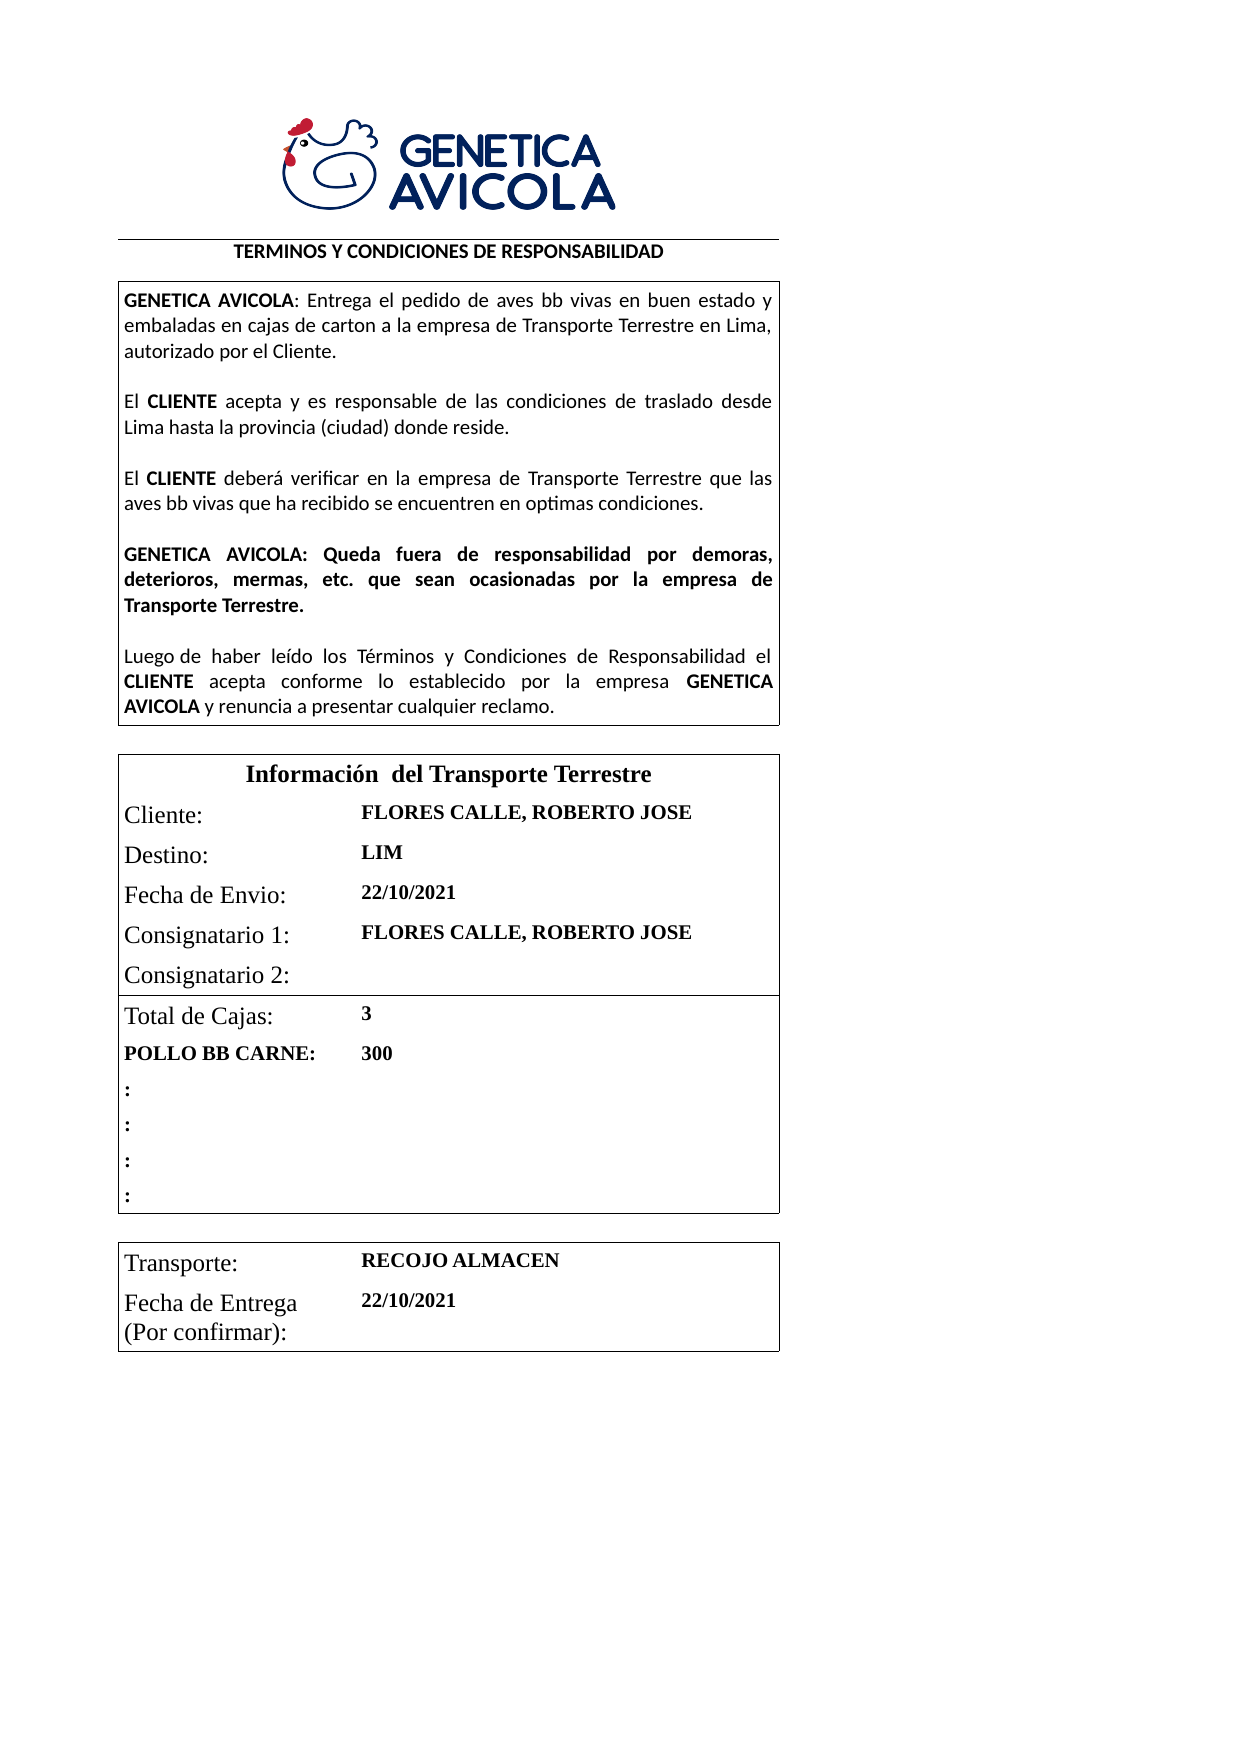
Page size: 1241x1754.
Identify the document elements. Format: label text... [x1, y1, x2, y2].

table_cell GENETICA AVICOLA: Entrega el pedido de aves bb vivas en buen estado y embaladas en cajas de carton a la empresa de Transporte Terrestre en Lima, autorizado por el Cliente. El CLIENTE acepta y es responsable de las condiciones de traslado desde Lima hasta la provincia (ciudad) donde reside. El CLIENTE deberá verificar en la empresa de Transporte Terrestre que las aves bb vivas que ha recibido se encuentren en optimas condiciones. GENETICA AVICOLA: Queda fuera de responsabilidad por demoras, deterioros, mermas, etc. que sean ocasionadas por la empresa de Transporte Terrestre. Luego de haber leído los Términos y Condiciones de Responsabilidad el CLIENTE acepta conforme lo establecido por la empresa GENETICA AVICOLA y renuncia a presentar cualquier reclamo. [119, 282, 779, 725]
table_cell : [119, 1142, 356, 1177]
table_cell [356, 1071, 779, 1106]
table_cell Consignatario 2: [119, 955, 356, 995]
table_cell [118, 1214, 356, 1242]
table_cell LIM [356, 834, 779, 874]
table_cell 22/10/2021 [356, 874, 779, 914]
table_cell Consignatario 1: [119, 915, 356, 955]
table_cell Destino: [119, 834, 356, 874]
table_cell 300 [356, 1035, 779, 1071]
table_header Información del Transporte Terrestre [119, 755, 779, 794]
table_header TERMINOS Y CONDICIONES DE RESPONSABILIDAD [118, 240, 779, 281]
table_cell Transporte: [119, 1243, 356, 1282]
table_cell [356, 1214, 779, 1242]
table_cell : [119, 1106, 356, 1142]
table_cell RECOJO ALMACEN [356, 1243, 779, 1282]
table_cell : [119, 1071, 356, 1106]
table_cell Cliente: [119, 794, 356, 834]
table_cell : [119, 1178, 356, 1213]
table_cell [356, 955, 779, 995]
table_cell [356, 1142, 779, 1177]
table_cell [356, 1106, 779, 1142]
table_cell FLORES CALLE, ROBERTO JOSE [356, 794, 779, 834]
table_cell 3 [356, 996, 779, 1035]
table_cell FLORES CALLE, ROBERTO JOSE [356, 915, 779, 955]
table_cell Total de Cajas: [119, 996, 356, 1035]
table_cell 22/10/2021 [356, 1282, 779, 1351]
table_cell Fecha de Envio: [119, 874, 356, 914]
picture [282, 118, 616, 210]
table_cell [356, 1178, 779, 1213]
table_cell POLLO BB CARNE: [119, 1035, 356, 1071]
table_cell Fecha de Entrega (Por confirmar): [119, 1282, 356, 1351]
